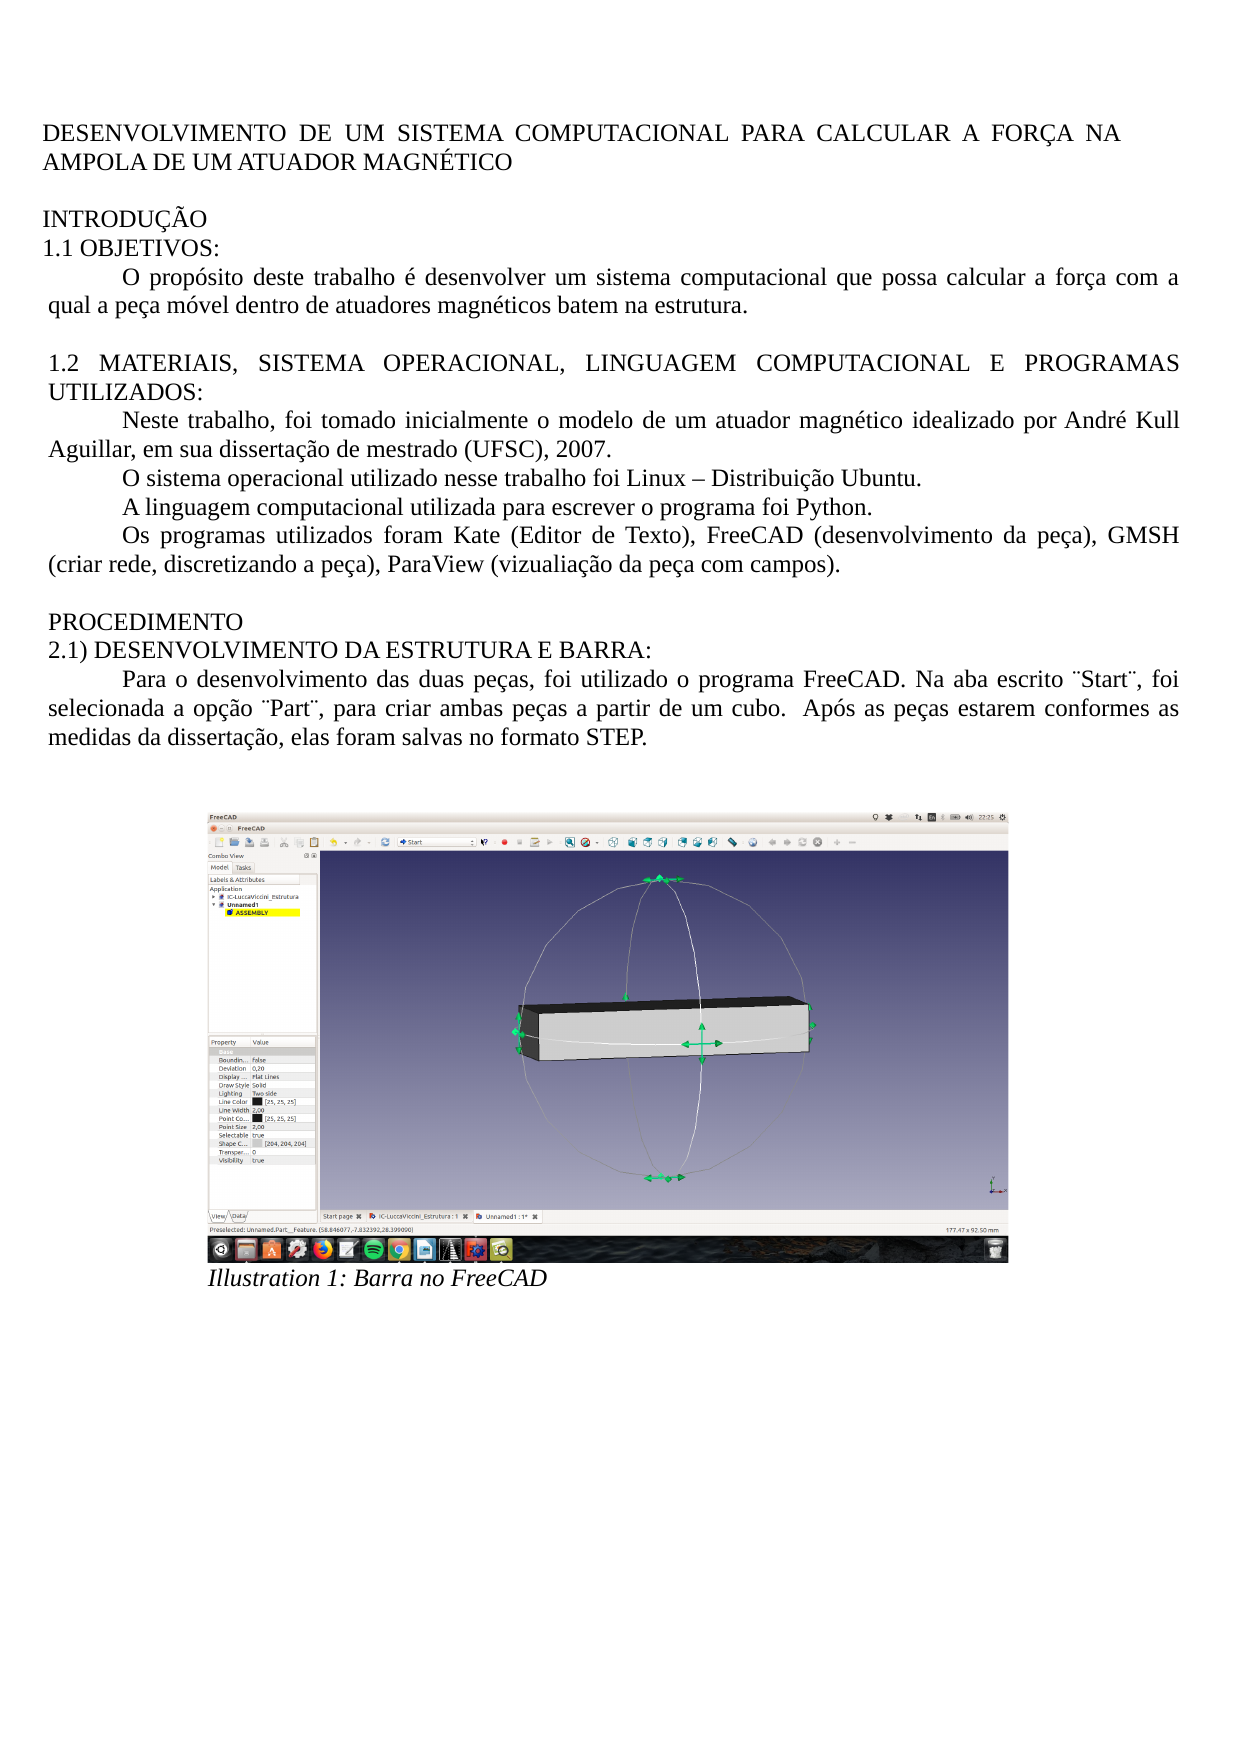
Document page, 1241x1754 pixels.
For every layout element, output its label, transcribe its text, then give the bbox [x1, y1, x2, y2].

text Illustration 1: Barra no FreeCAD [208, 1263, 1008, 1292]
picture [207, 812, 1009, 1263]
text Os programas utilizados foram Kate (Editor de Texto), FreeCAD (desenvolvimento da peça), GMSH (criar rede, discretizando a peça), ParaView (vizualiação da peça com campos). [48, 521, 1181, 578]
text Neste trabalho, foi tomado inicialmente o modelo de um atuador magnético idealizado por André Kull Aguillar, em sua dissertação de mestrado (UFSC), 2007. [48, 406, 1181, 463]
text DESENVOLVIMENTO DE UM SISTEMA COMPUTACIONAL PARA CALCULAR A FORÇA NA AMPOLA DE UM ATUADOR MAGNÉTICO [42, 118, 1122, 176]
text 1.1 OBJETIVOS: [42, 233, 1122, 262]
text A linguagem computacional utilizada para escrever o programa foi Python. [48, 492, 1181, 521]
text Para o desenvolvimento das duas peças, foi utilizado o programa FreeCAD. Na aba escrito ¨Start¨, foi selecionada a opção ¨Part¨, para criar ambas peças a partir de um cubo. Após as peças estarem conformes as medidas da dissertação, elas foram salvas no formato STEP. [48, 664, 1181, 751]
text 1.2 MATERIAIS, SISTEMA OPERACIONAL, LINGUAGEM COMPUTACIONAL E PROGRAMAS UTILIZADOS: [48, 348, 1181, 406]
text INTRODUÇÃO [42, 204, 1122, 233]
text O propósito deste trabalho é desenvolver um sistema computacional que possa calcular a força com a qual a peça móvel dentro de atuadores magnéticos batem na estrutura. [48, 262, 1181, 319]
text PROCEDIMENTO [48, 607, 1181, 636]
text O sistema operacional utilizado nesse trabalho foi Linux – Distribuição Ubuntu. [48, 463, 1181, 492]
text 2.1) DESENVOLVIMENTO DA ESTRUTURA E BARRA: [48, 636, 1181, 664]
